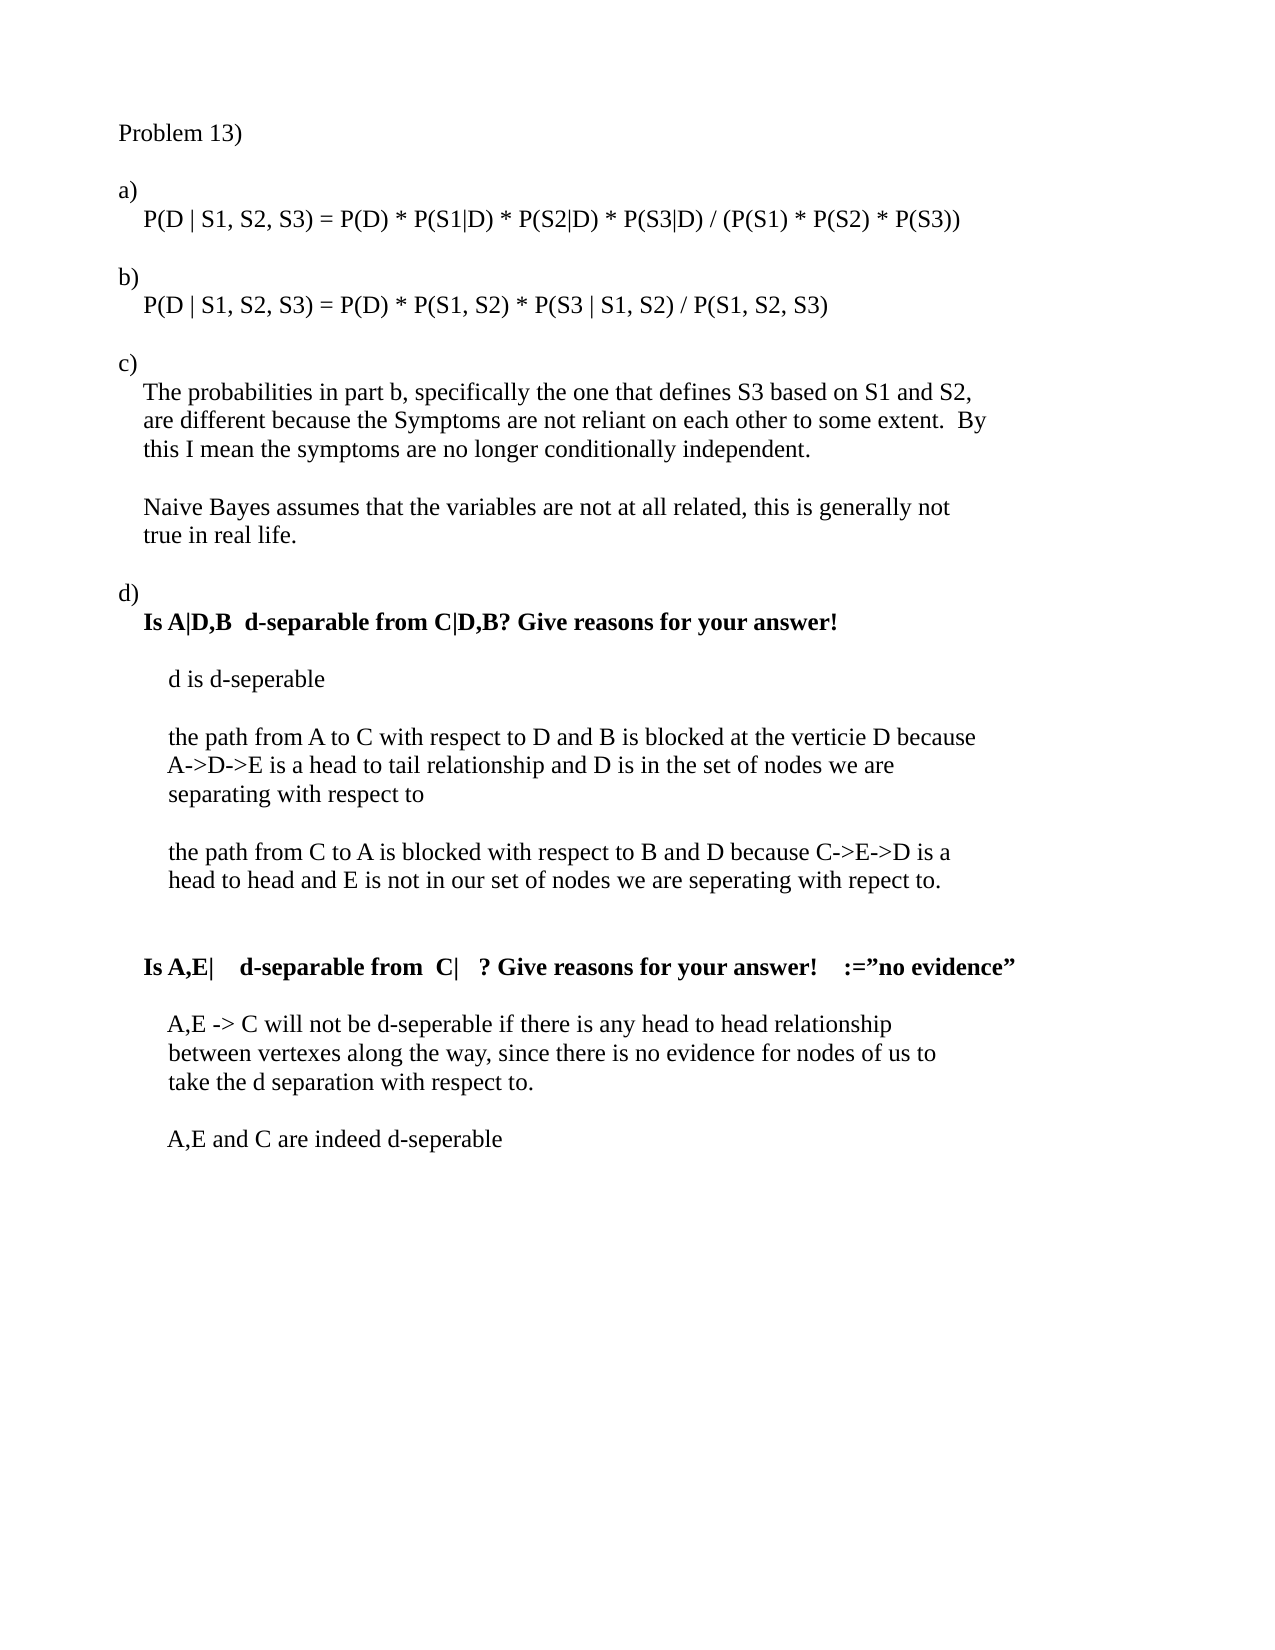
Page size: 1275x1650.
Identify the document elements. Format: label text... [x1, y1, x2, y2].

text between vertexes along the way, since there is no evidence for nodes of us to [118, 1038, 1157, 1067]
text separating with respect to [118, 779, 1157, 808]
text c) [118, 348, 1157, 377]
text head to head and E is not in our set of nodes we are seperating with repect to. [118, 866, 1157, 894]
text d) [118, 578, 1157, 607]
text b) [118, 262, 1157, 291]
text the path from C to A is blocked with respect to B and D because C->E->D is a [118, 837, 1157, 866]
text true in real life. [118, 521, 1157, 549]
text a) [118, 176, 1157, 204]
text P(D | S1, S2, S3) = P(D) * P(S1, S2) * P(S3 | S1, S2) / P(S1, S2, S3) [118, 291, 1157, 319]
text take the d separation with respect to. [118, 1067, 1157, 1096]
text A,E -> C will not be d-seperable if there is any head to head relationship [118, 1009, 1157, 1038]
text A,E and C are indeed d-seperable [118, 1124, 1157, 1153]
text d is d-seperable [118, 664, 1157, 693]
text A->D->E is a head to tail relationship and D is in the set of nodes we are [118, 751, 1157, 779]
text the path from A to C with respect to D and B is blocked at the verticie D because [118, 722, 1157, 751]
text Is A,E| d-separable from C|? Give reasons for your answer! :=”no evidence” [118, 952, 1157, 981]
text this I mean the symptoms are no longer conditionally independent. [118, 434, 1157, 463]
text P(D | S1, S2, S3) = P(D) * P(S1|D) * P(S2|D) * P(S3|D) / (P(S1) * P(S2) * P(S3)) [118, 204, 1157, 233]
text The probabilities in part b, specifically the one that defines S3 based on S1 and S2, [118, 377, 1157, 406]
text Is A|D,B d-separable from C|D,B? Give reasons for your answer! [118, 607, 1157, 636]
text Naive Bayes assumes that the variables are not at all related, this is generally not [118, 492, 1157, 521]
text Problem 13) [118, 118, 1157, 147]
text are different because the Symptoms are not reliant on each other to some extent. By [118, 406, 1157, 434]
